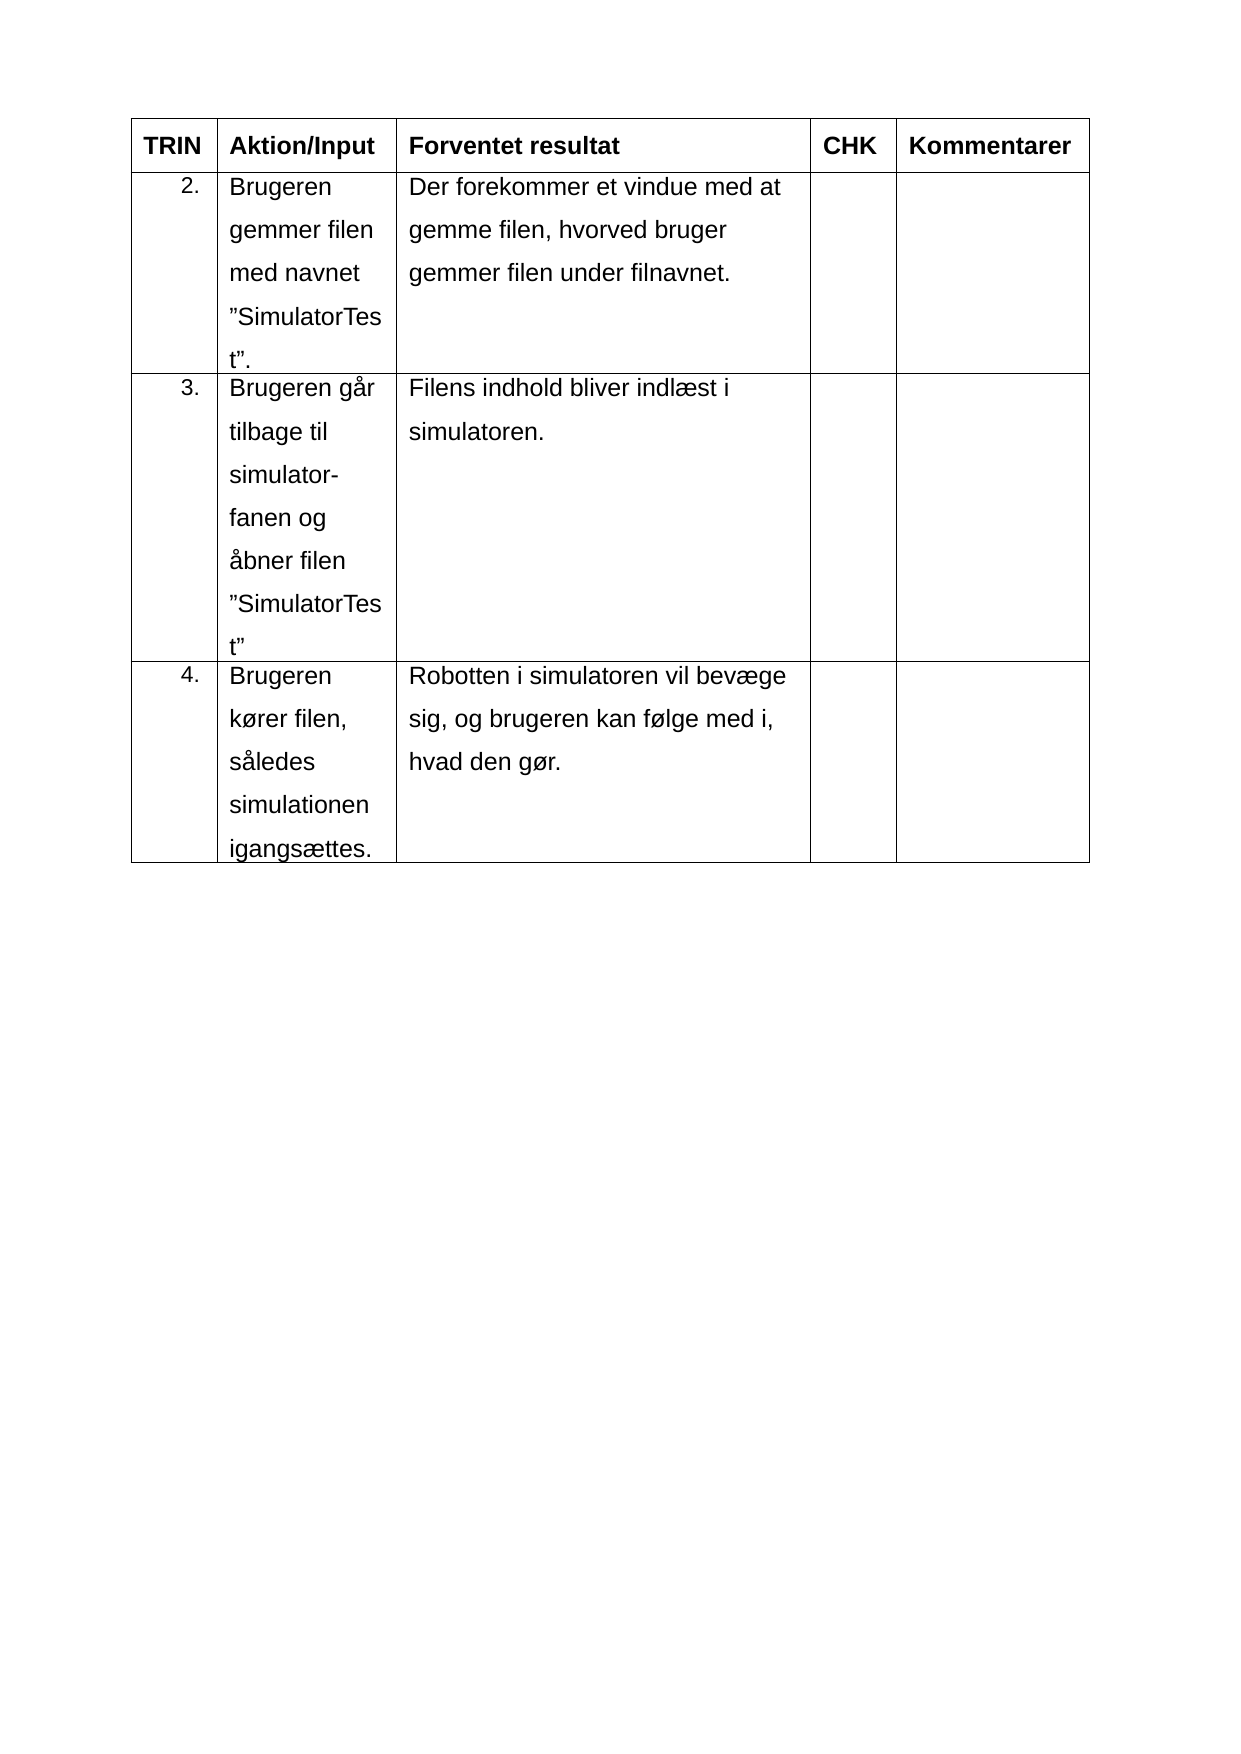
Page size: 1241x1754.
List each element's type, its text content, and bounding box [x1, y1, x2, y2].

table_cell Robotten i simulatoren vil bevæge sig, og brugeren kan følge med i, hvad den gør. [397, 662, 810, 862]
table_cell [811, 173, 896, 373]
table_cell Brugeren går tilbage til simulator-fanen og åbner filen ”SimulatorTest” [218, 374, 396, 661]
table_cell Brugeren gemmer filen med navnet ”SimulatorTest”. [218, 173, 396, 373]
table_header Kommentarer [897, 119, 1089, 172]
table_cell Der forekommer et vindue med at gemme filen, hvorved bruger gemmer filen under filnavnet. [397, 173, 810, 373]
table_header Aktion/Input [218, 119, 396, 172]
table_cell [132, 374, 217, 661]
table_cell [897, 173, 1089, 373]
table_cell [132, 173, 217, 373]
table_header CHK [811, 119, 896, 172]
table_cell [811, 662, 896, 862]
table_cell [897, 374, 1089, 661]
table_cell [897, 662, 1089, 862]
table_cell [132, 662, 217, 862]
table_header TRIN [132, 119, 217, 172]
table_cell Filens indhold bliver indlæst i simulatoren. [397, 374, 810, 661]
table_header Forventet resultat [397, 119, 810, 172]
table_cell Brugeren kører filen, således simulationen igangsættes. [218, 662, 396, 862]
table_cell [811, 374, 896, 661]
